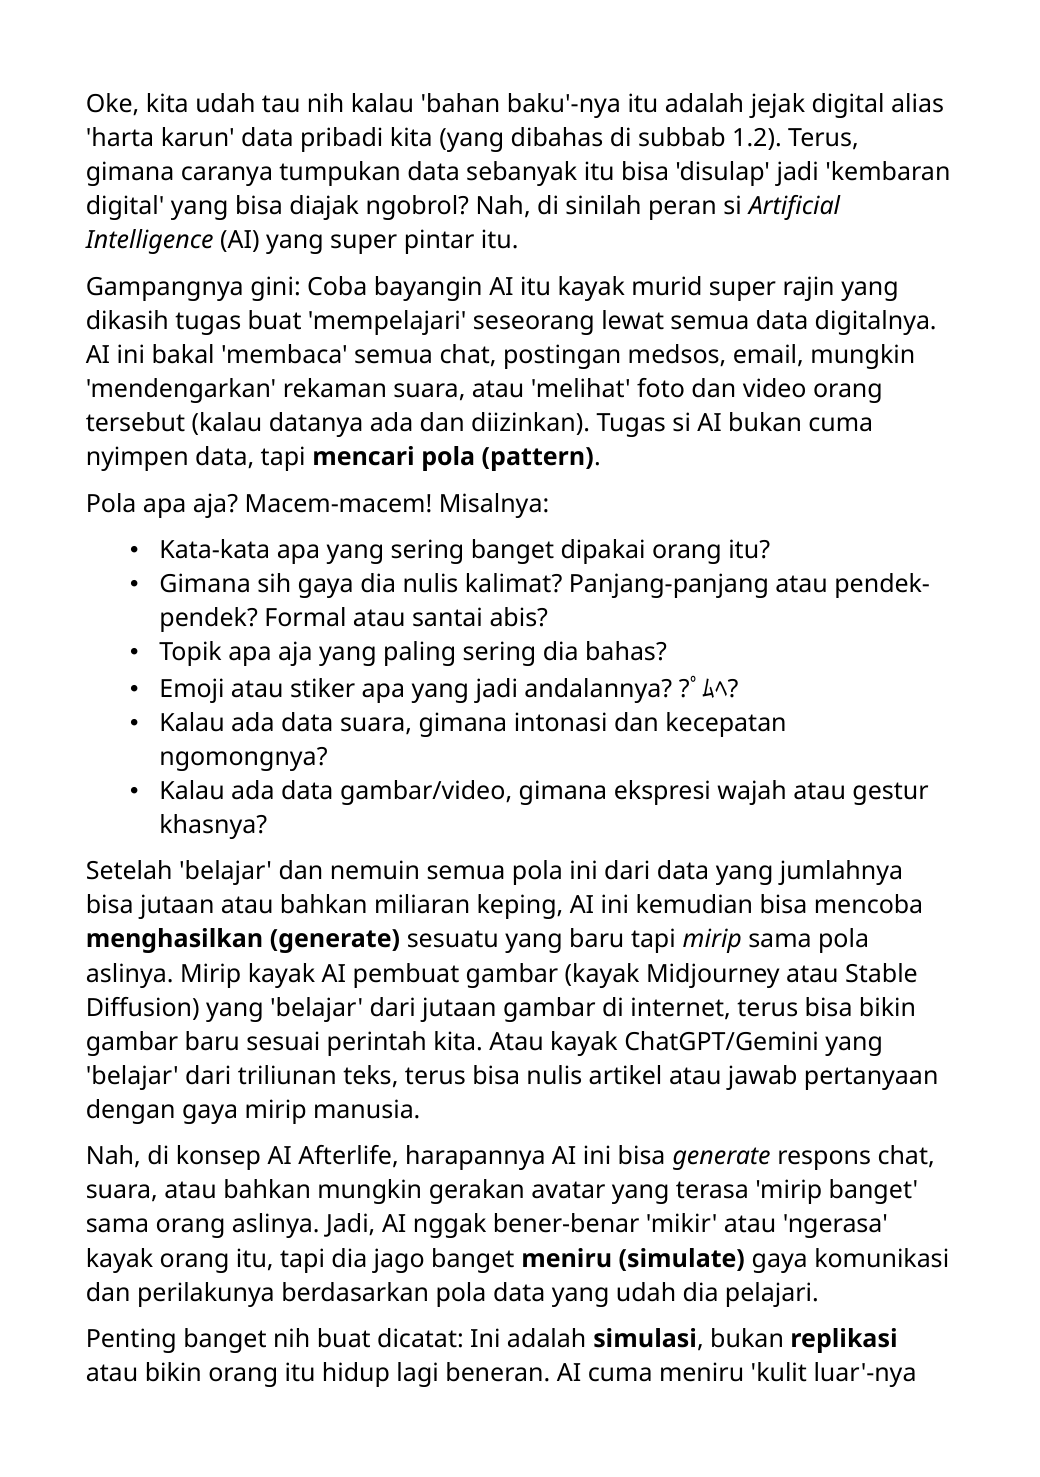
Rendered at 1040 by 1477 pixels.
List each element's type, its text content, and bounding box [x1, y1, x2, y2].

list Kalau ada data gambar/video, gimana ekspresi wajah atau gestur khasnya? [130, 772, 954, 841]
list Gimana sih gaya dia nulis kalimat? Panjang-panjang atau pendek-pendek? Formal atau santai abis? [130, 566, 954, 634]
text Gampangnya gini: Coba bayangin AI itu kayak murid super rajin yang dikasih tugas buat 'mempelajari' seseorang lewat semua data digitalnya. AI ini bakal 'membaca' semua chat, postingan medsos, email, mungkin 'mendengarkan' rekaman suara, atau 'melihat' foto dan video orang tersebut (kalau datanya ada dan diizinkan). Tugas si AI bukan cuma nyimpen data, tapi mencari pola (pattern). [86, 268, 954, 473]
text Oke, kita udah tau nih kalau 'bahan baku'-nya itu adalah jejak digital alias 'harta karun' data pribadi kita (yang dibahas di subbab 1.2). Terus, gimana caranya tumpukan data sebanyak itu bisa 'disulap' jadi 'kembaran digital' yang bisa diajak ngobrol? Nah, di sinilah peran si Artificial Intelligence (AI) yang super pintar itu. [86, 86, 954, 256]
list Kalau ada data suara, gimana intonasi dan kecepatan ngomongnya? [130, 704, 954, 772]
list Emoji atau stiker apa yang jadi andalannya? ?￰ﾟﾑﾍ? [130, 668, 954, 704]
text Setelah 'belajar' dan nemuin semua pola ini dari data yang jumlahnya bisa jutaan atau bahkan miliaran keping, AI ini kemudian bisa mencoba menghasilkan (generate) sesuatu yang baru tapi mirip sama pola aslinya. Mirip kayak AI pembuat gambar (kayak Midjourney atau Stable Diffusion) yang 'belajar' dari jutaan gambar di internet, terus bisa bikin gambar baru sesuai perintah kita. Atau kayak ChatGPT/Gemini yang 'belajar' dari triliunan teks, terus bisa nulis artikel atau jawab pertanyaan dengan gaya mirip manusia. [86, 853, 954, 1126]
text Penting banget nih buat dicatat: Ini adalah simulasi, bukan replikasi atau bikin orang itu hidup lagi beneran. AI cuma meniru 'kulit luar'-nya [86, 1321, 954, 1389]
text Pola apa aja? Macem-macem! Misalnya: [86, 485, 954, 519]
list Topik apa aja yang paling sering dia bahas? [130, 634, 954, 668]
list Kata-kata apa yang sering banget dipakai orang itu? [130, 532, 954, 566]
text Nah, di konsep AI Afterlife, harapannya AI ini bisa generate respons chat, suara, atau bahkan mungkin gerakan avatar yang terasa 'mirip banget' sama orang aslinya. Jadi, AI nggak bener-benar 'mikir' atau 'ngerasa' kayak orang itu, tapi dia jago banget meniru (simulate) gaya komunikasi dan perilakunya berdasarkan pola data yang udah dia pelajari. [86, 1138, 954, 1308]
